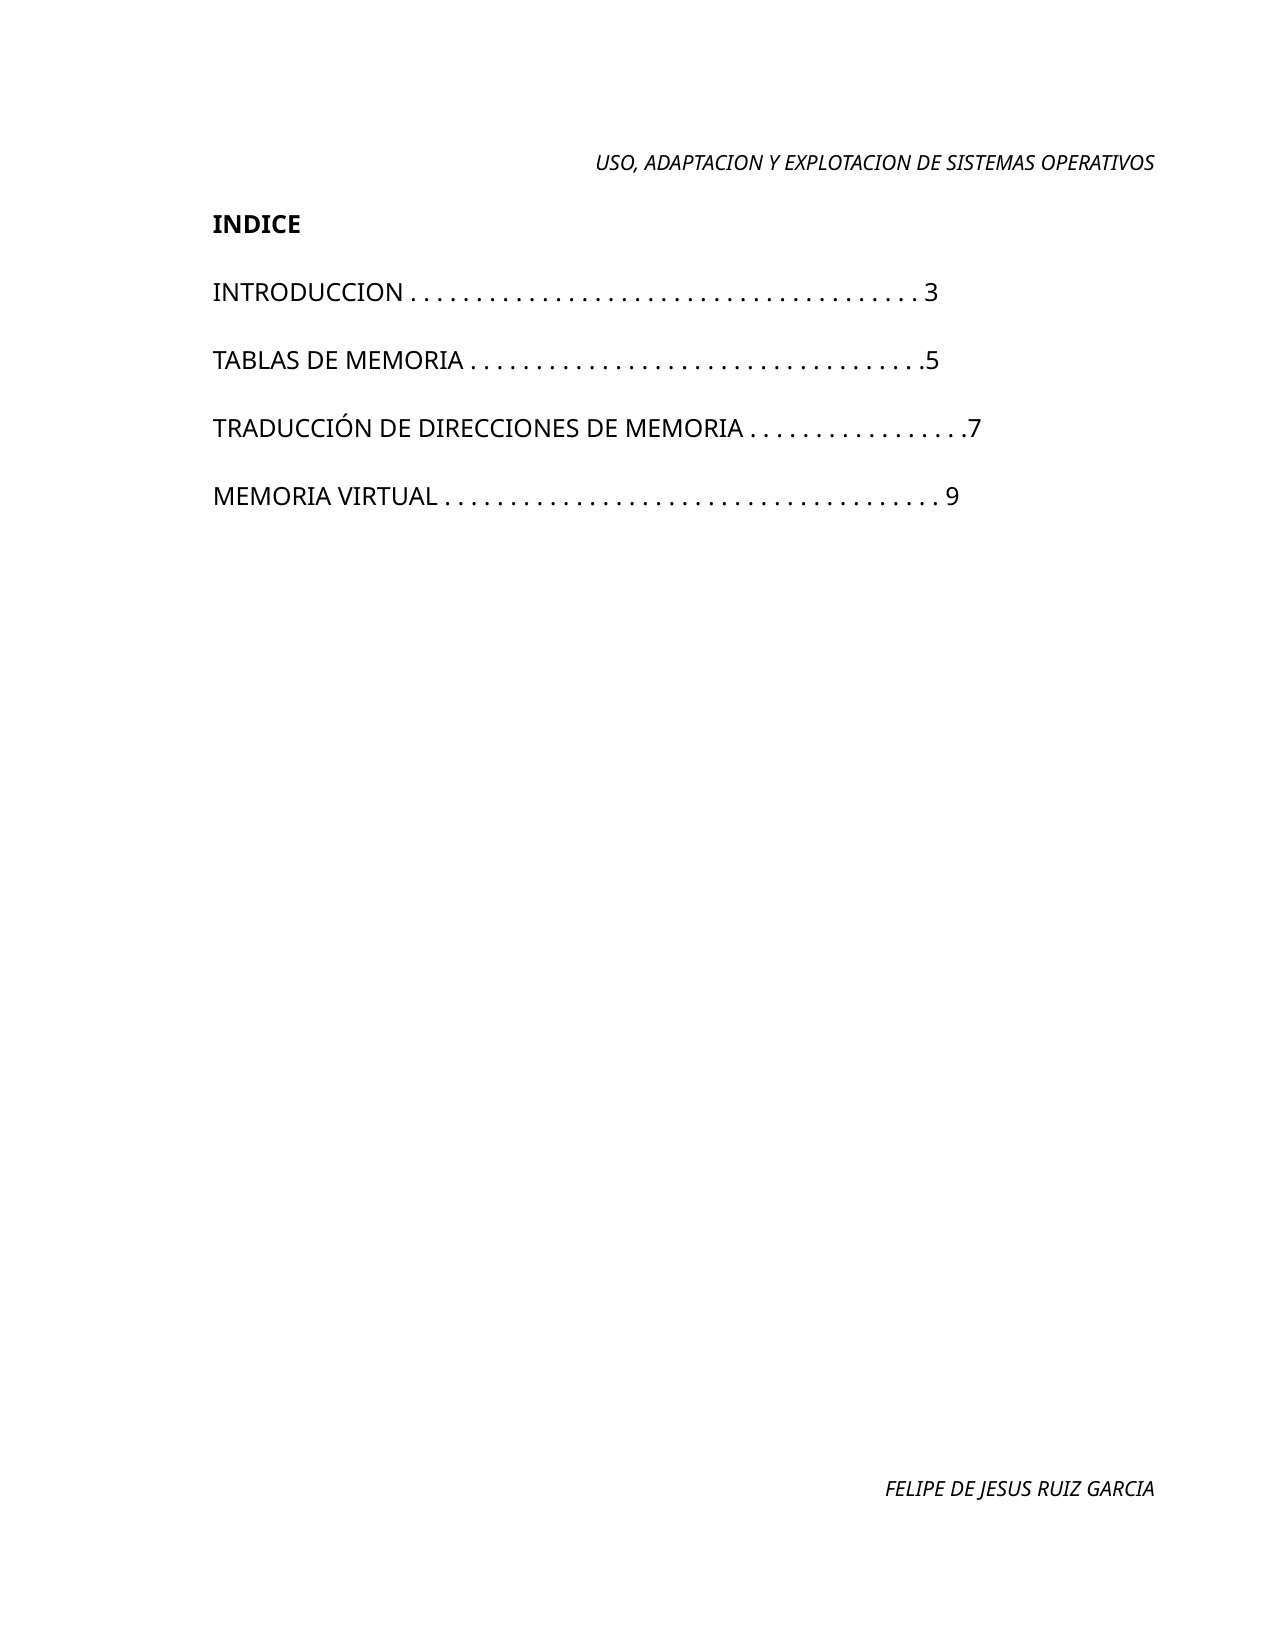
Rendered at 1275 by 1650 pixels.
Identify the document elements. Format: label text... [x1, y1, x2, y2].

text INTRODUCCION . . . . . . . . . . . . . . . . . . . . . . . . . . . . . . . . . . . . . . . 3 [177, 275, 1157, 309]
text MEMORIA VIRTUAL . . . . . . . . . . . . . . . . . . . . . . . . . . . . . . . . . . . . . . 9 [177, 479, 1157, 513]
text TRADUCCIÓN DE DIRECCIONES DE MEMORIA . . . . . . . . . . . . . . . . .7 [177, 411, 1157, 445]
text TABLAS DE MEMORIA . . . . . . . . . . . . . . . . . . . . . . . . . . . . . . . . . . .5 [177, 343, 1157, 377]
text INDICE [177, 207, 1157, 241]
